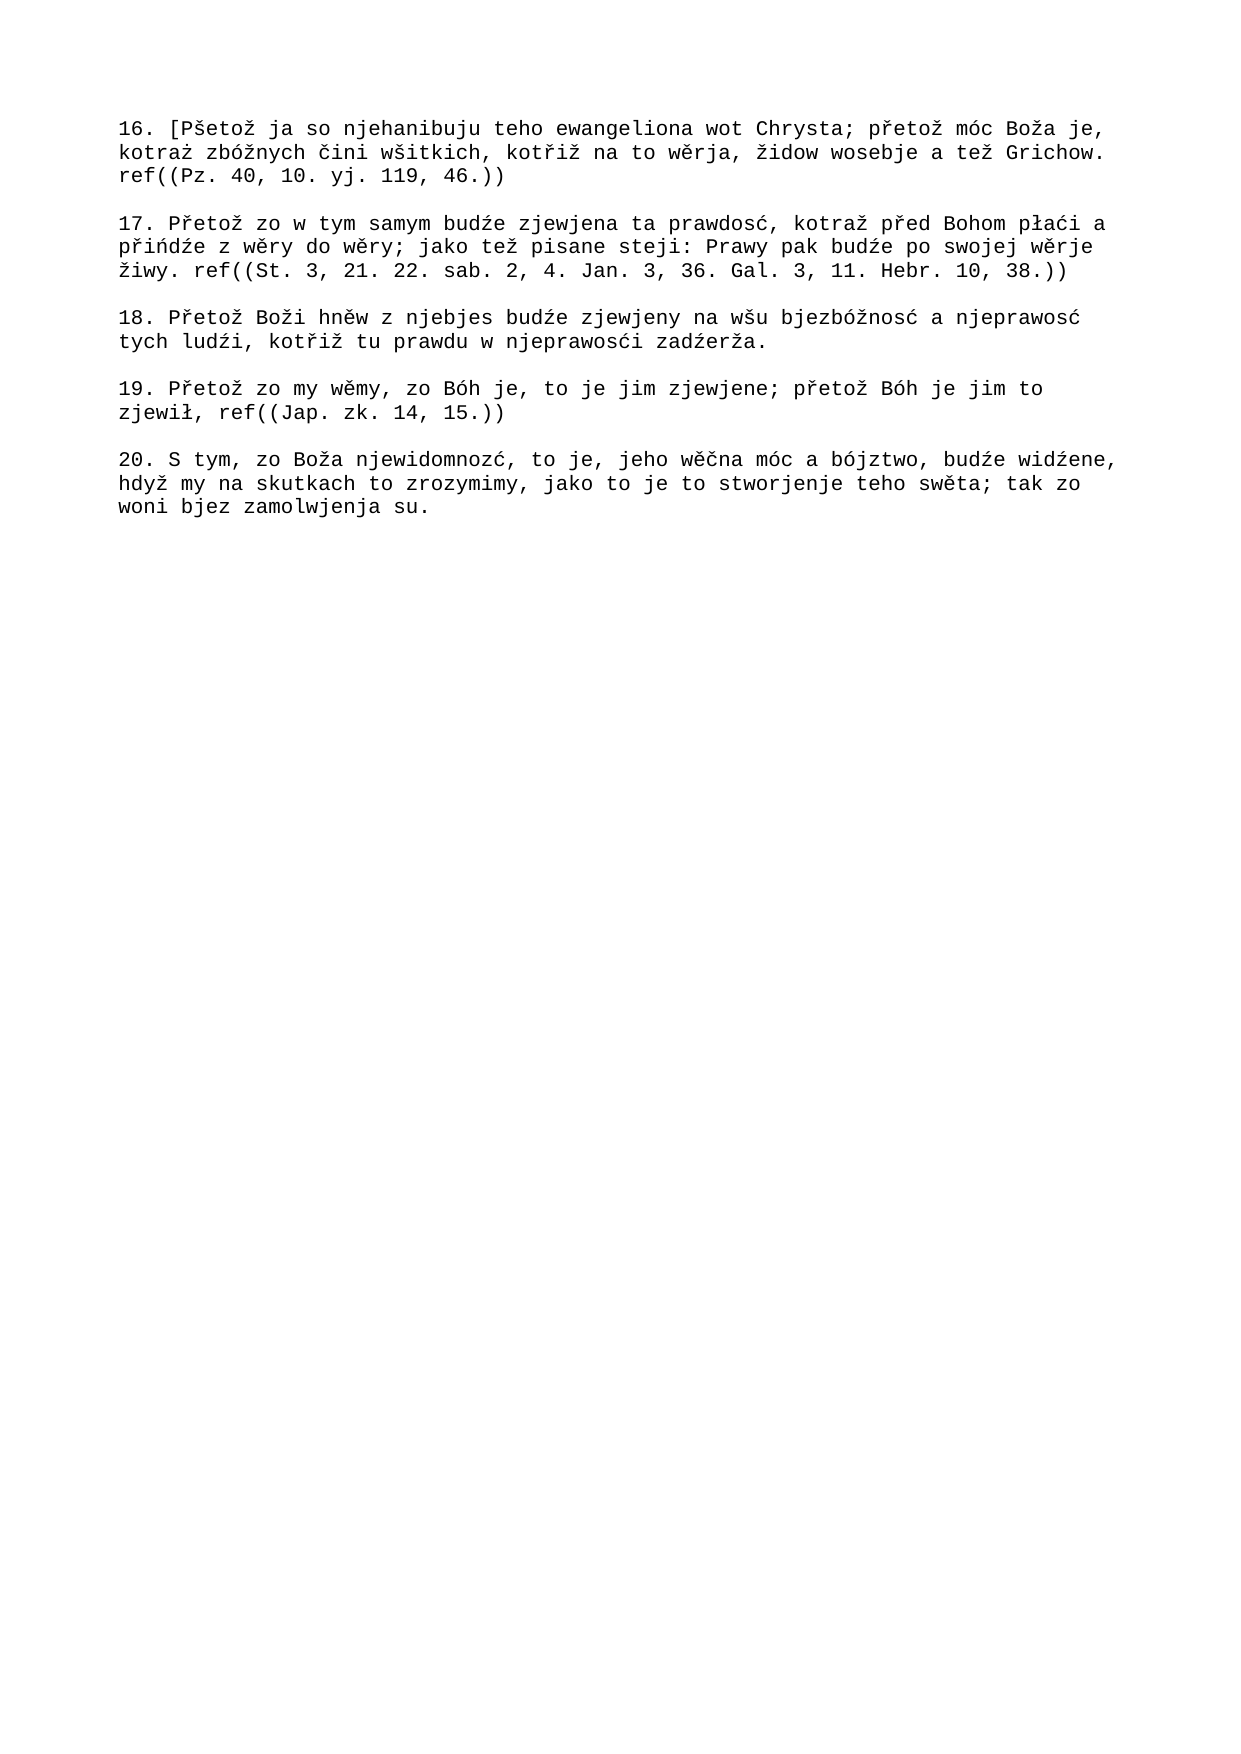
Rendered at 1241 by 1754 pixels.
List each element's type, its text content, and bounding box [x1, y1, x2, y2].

text 19. Přetož zo my wěmy, zo Bóh je, to je jim zjewjene; přetož Bóh je jim to zjewił, ref((Jap. zk. 14, 15.)) [118, 378, 1122, 426]
text 17. Přetož zo w tym samym budźe zjewjena ta prawdosć, kotraž před Bohom płaći a přińdźe z wěry do wěry; jako tež pisane steji: Prawy pak budźe po swojej wěrje žiwy. ref((St. 3, 21. 22. sab. 2, 4. Jan. 3, 36. Gal. 3, 11. Hebr. 10, 38.)) [118, 213, 1122, 284]
text 20. S tym, zo Boža njewidomnozć, to je, jeho wěčna móc a bójztwo, budźe widźene, hdyž my na skutkach to zrozymimy, jako to je to stworjenje teho swěta; tak zo woni bjez zamolwjenja su. [118, 449, 1122, 520]
text 18. Přetož Boži hněw z njebjes budźe zjewjeny na wšu bjezbóžnosć a njeprawosć tych ludźi, kotřiž tu prawdu w njeprawosći zadźerža. [118, 307, 1122, 354]
text 16. [Pšetož ja so njehanibuju teho ewangeliona wot Chrysta; přetož móc Boža je, kotraż zbóžnych čini wšitkich, kotřiž na to wěrja, židow wosebje a tež Grichow. ref((Pz. 40, 10. yj. 119, 46.)) [118, 118, 1122, 189]
